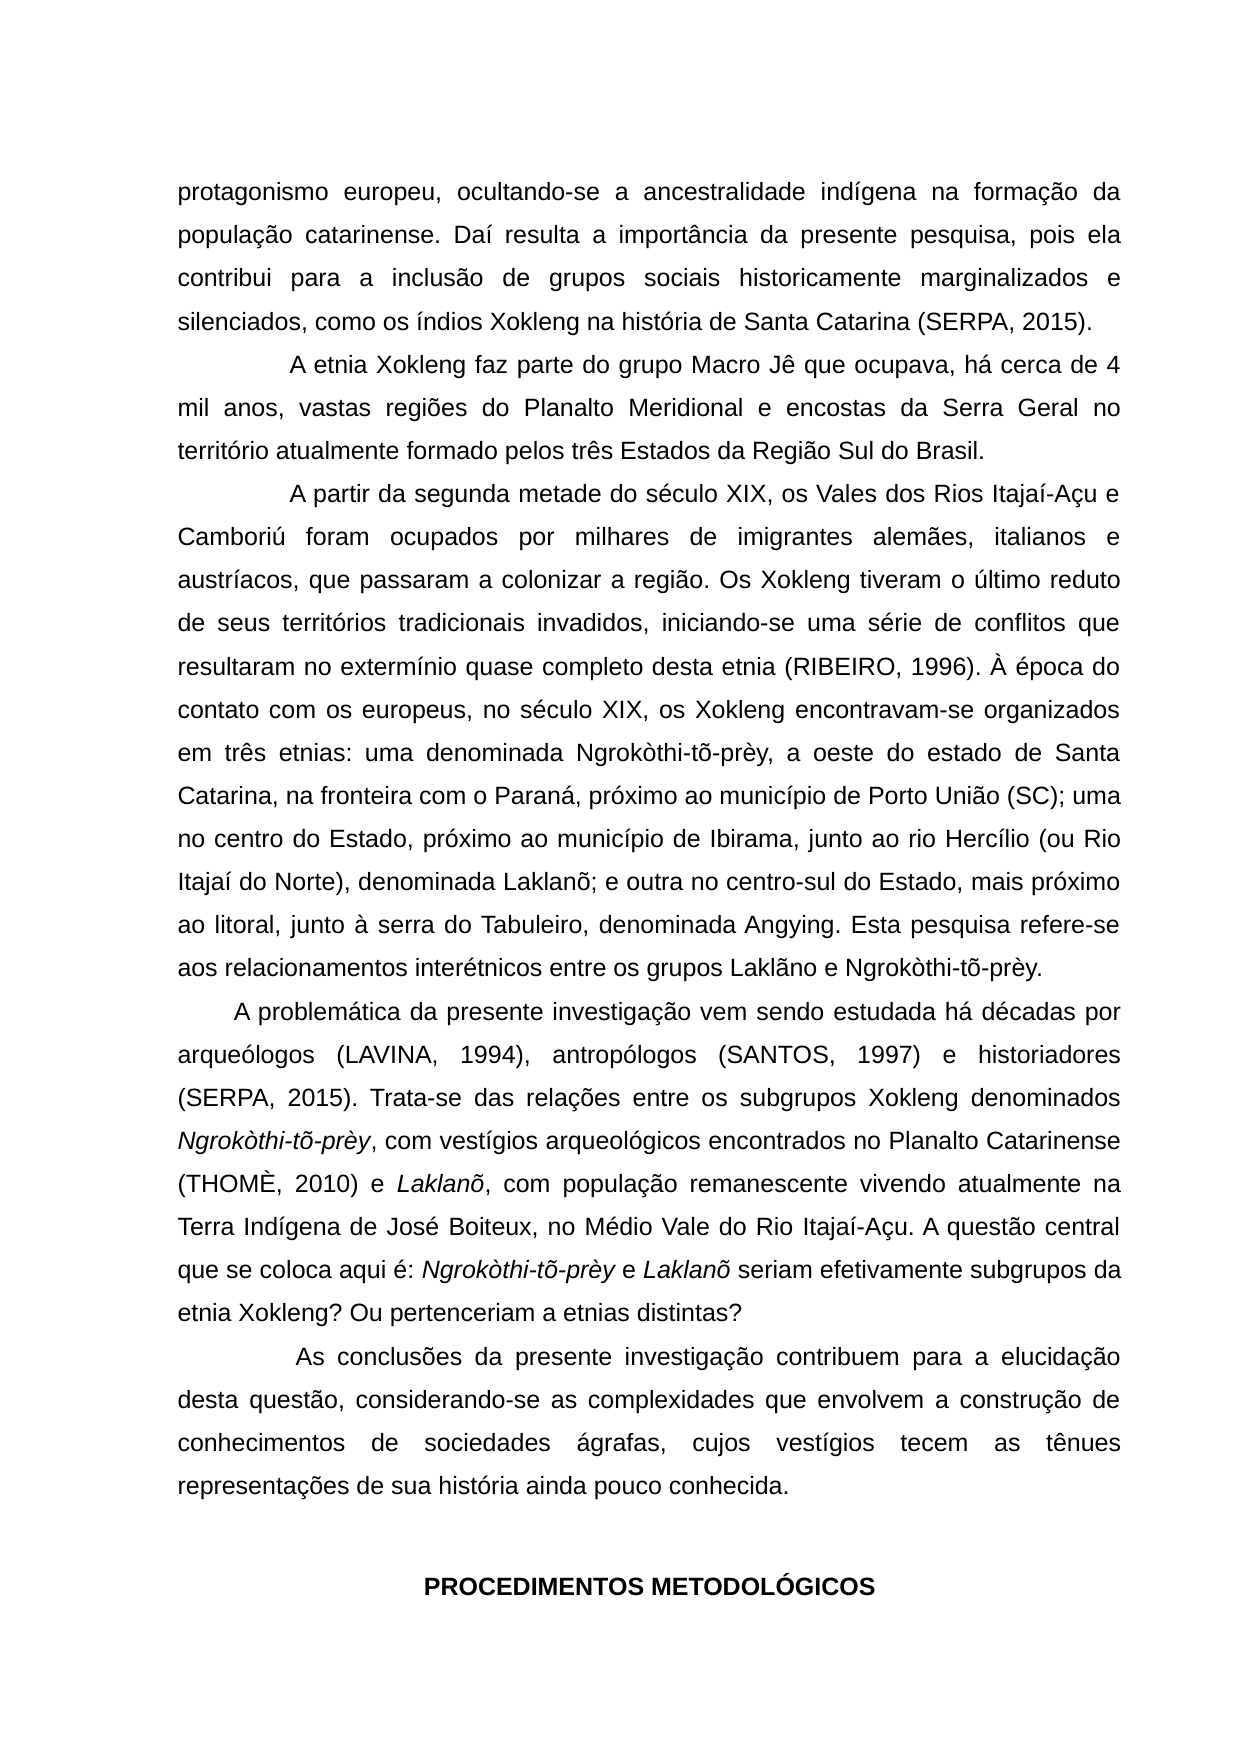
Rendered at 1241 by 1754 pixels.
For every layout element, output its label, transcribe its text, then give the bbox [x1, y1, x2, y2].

text A partir da segunda metade do século XIX, os Vales dos Rios Itajaí-Açu e Camboriú foram ocupados por milhares de imigrantes alemães, italianos e austríacos, que passaram a colonizar a região. Os Xokleng tiveram o último reduto de seus territórios tradicionais invadidos, iniciando-se uma série de conflitos que resultaram no extermínio quase completo desta etnia (RIBEIRO, 1996). À época do contato com os europeus, no século XIX, os Xokleng encontravam-se organizados em três etnias: uma denominada Ngrokòthi-tõ-prèy, a oeste do estado de Santa Catarina, na fronteira com o Paraná, próximo ao município de Porto União (SC); uma no centro do Estado, próximo ao município de Ibirama, junto ao rio Hercílio (ou Rio Itajaí do Norte), denominada Laklanõ; e outra no centro-sul do Estado, mais próximo ao litoral, junto à serra do Tabuleiro, denominada Angying. Esta pesquisa refere-se aos relacionamentos interétnicos entre os grupos Laklãno e Ngrokòthi-tõ-prèy. [177, 479, 1122, 982]
text A problemática da presente investigação vem sendo estudada há décadas por arqueólogos (LAVINA, 1994), antropólogos (SANTOS, 1997) e historiadores (SERPA, 2015). Trata-se das relações entre os subgrupos Xokleng denominados Ngrokòthi-tõ-prèy, com vestígios arqueológicos encontrados no Planalto Catarinense (THOMÈ, 2010) e Laklanõ, com população remanescente vivendo atualmente na Terra Indígena de José Boiteux, no Médio Vale do Rio Itajaí-Açu. A questão central que se coloca aqui é: Ngrokòthi-tõ-prèy e Laklanõ seriam efetivamente subgrupos da etnia Xokleng? Ou pertenceriam a etnias distintas? [177, 997, 1122, 1327]
text A etnia Xokleng faz parte do grupo Macro Jê que ocupava, há cerca de 4 mil anos, vastas regiões do Planalto Meridional e encostas da Serra Geral no território atualmente formado pelos três Estados da Região Sul do Brasil. [177, 350, 1122, 465]
text protagonismo europeu, ocultando-se a ancestralidade indígena na formação da população catarinense. Daí resulta a importância da presente pesquisa, pois ela contribui para a inclusão de grupos sociais historicamente marginalizados e silenciados, como os índios Xokleng na história de Santa Catarina (SERPA, 2015). [177, 177, 1122, 335]
text PROCEDIMENTOS METODOLÓGICOS [177, 1572, 1122, 1600]
text As conclusões da presente investigação contribuem para a elucidação desta questão, considerando-se as complexidades que envolvem a construção de conhecimentos de sociedades ágrafas, cujos vestígios tecem as tênues representações de sua história ainda pouco conhecida. [177, 1342, 1122, 1500]
